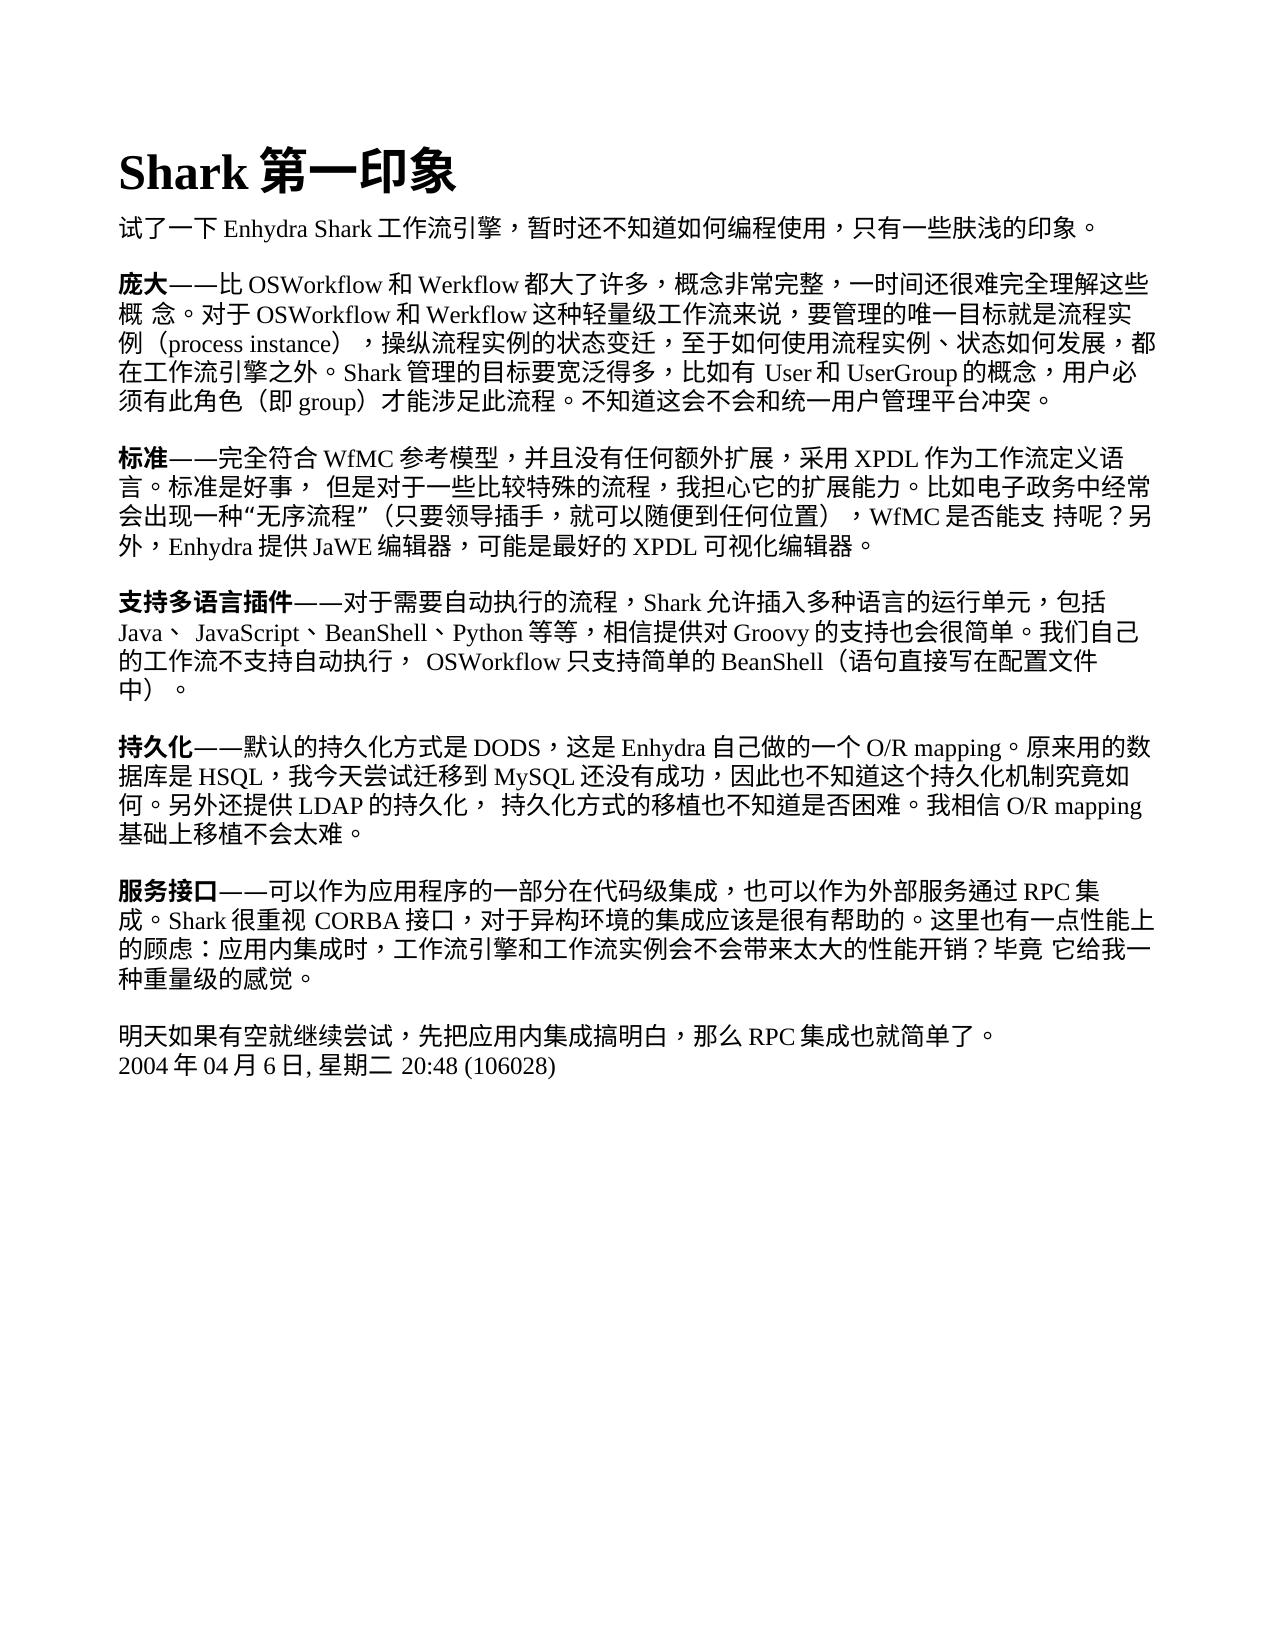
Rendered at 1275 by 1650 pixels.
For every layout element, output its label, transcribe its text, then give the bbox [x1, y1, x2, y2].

text 标准——完全符合WfMC参考模型，并且没有任何额外扩展，采用XPDL作为工作流定义语言。标准是好事， 但是对于一些比较特殊的流程，我担心它的扩展能力。比如电子政务中经常会出现一种“无序流程”（只要领导插手，就可以随便到任何位置），WfMC是否能支 持呢？另外，Enhydra提供JaWE编辑器，可能是最好的XPDL可视化编辑器。 [118, 444, 1157, 561]
text 试了一下Enhydra Shark工作流引擎，暂时还不知道如何编程使用，只有一些肤浅的印象。 [118, 214, 1157, 243]
text 庞大——比OSWorkflow和Werkflow都大了许多，概念非常完整，一时间还很难完全理解这些概 念。对于OSWorkflow和Werkflow这种轻量级工作流来说，要管理的唯一目标就是流程实例（process instance），操纵流程实例的状态变迁，至于如何使用流程实例、状态如何发展，都在工作流引擎之外。Shark管理的目标要宽泛得多，比如有 User和UserGroup的概念，用户必须有此角色（即group）才能涉足此流程。不知道这会不会和统一用户管理平台冲突。 [118, 271, 1157, 417]
subtitle Shark第一印象 [118, 143, 1157, 201]
text 2004年04月6日, 星期二 20:48 (106028) [118, 1051, 1157, 1080]
text 支持多语言插件——对于需要自动执行的流程，Shark允许插入多种语言的运行单元，包括Java、 JavaScript、BeanShell、Python等等，相信提供对Groovy的支持也会很简单。我们自己的工作流不支持自动执行， OSWorkflow只支持简单的BeanShell（语句直接写在配置文件中）。 [118, 589, 1157, 705]
text 明天如果有空就继续尝试，先把应用内集成搞明白，那么RPC集成也就简单了。 [118, 1022, 1157, 1051]
text 持久化——默认的持久化方式是DODS，这是Enhydra自己做的一个O/R mapping。原来用的数据库是HSQL，我今天尝试迁移到MySQL还没有成功，因此也不知道这个持久化机制究竟如何。另外还提供LDAP的持久化， 持久化方式的移植也不知道是否困难。我相信O/R mapping基础上移植不会太难。 [118, 733, 1157, 850]
text 服务接口——可以作为应用程序的一部分在代码级集成，也可以作为外部服务通过RPC集成。Shark很重视 CORBA接口，对于异构环境的集成应该是很有帮助的。这里也有一点性能上的顾虑：应用内集成时，工作流引擎和工作流实例会不会带来太大的性能开销？毕竟 它给我一种重量级的感觉。 [118, 877, 1157, 994]
